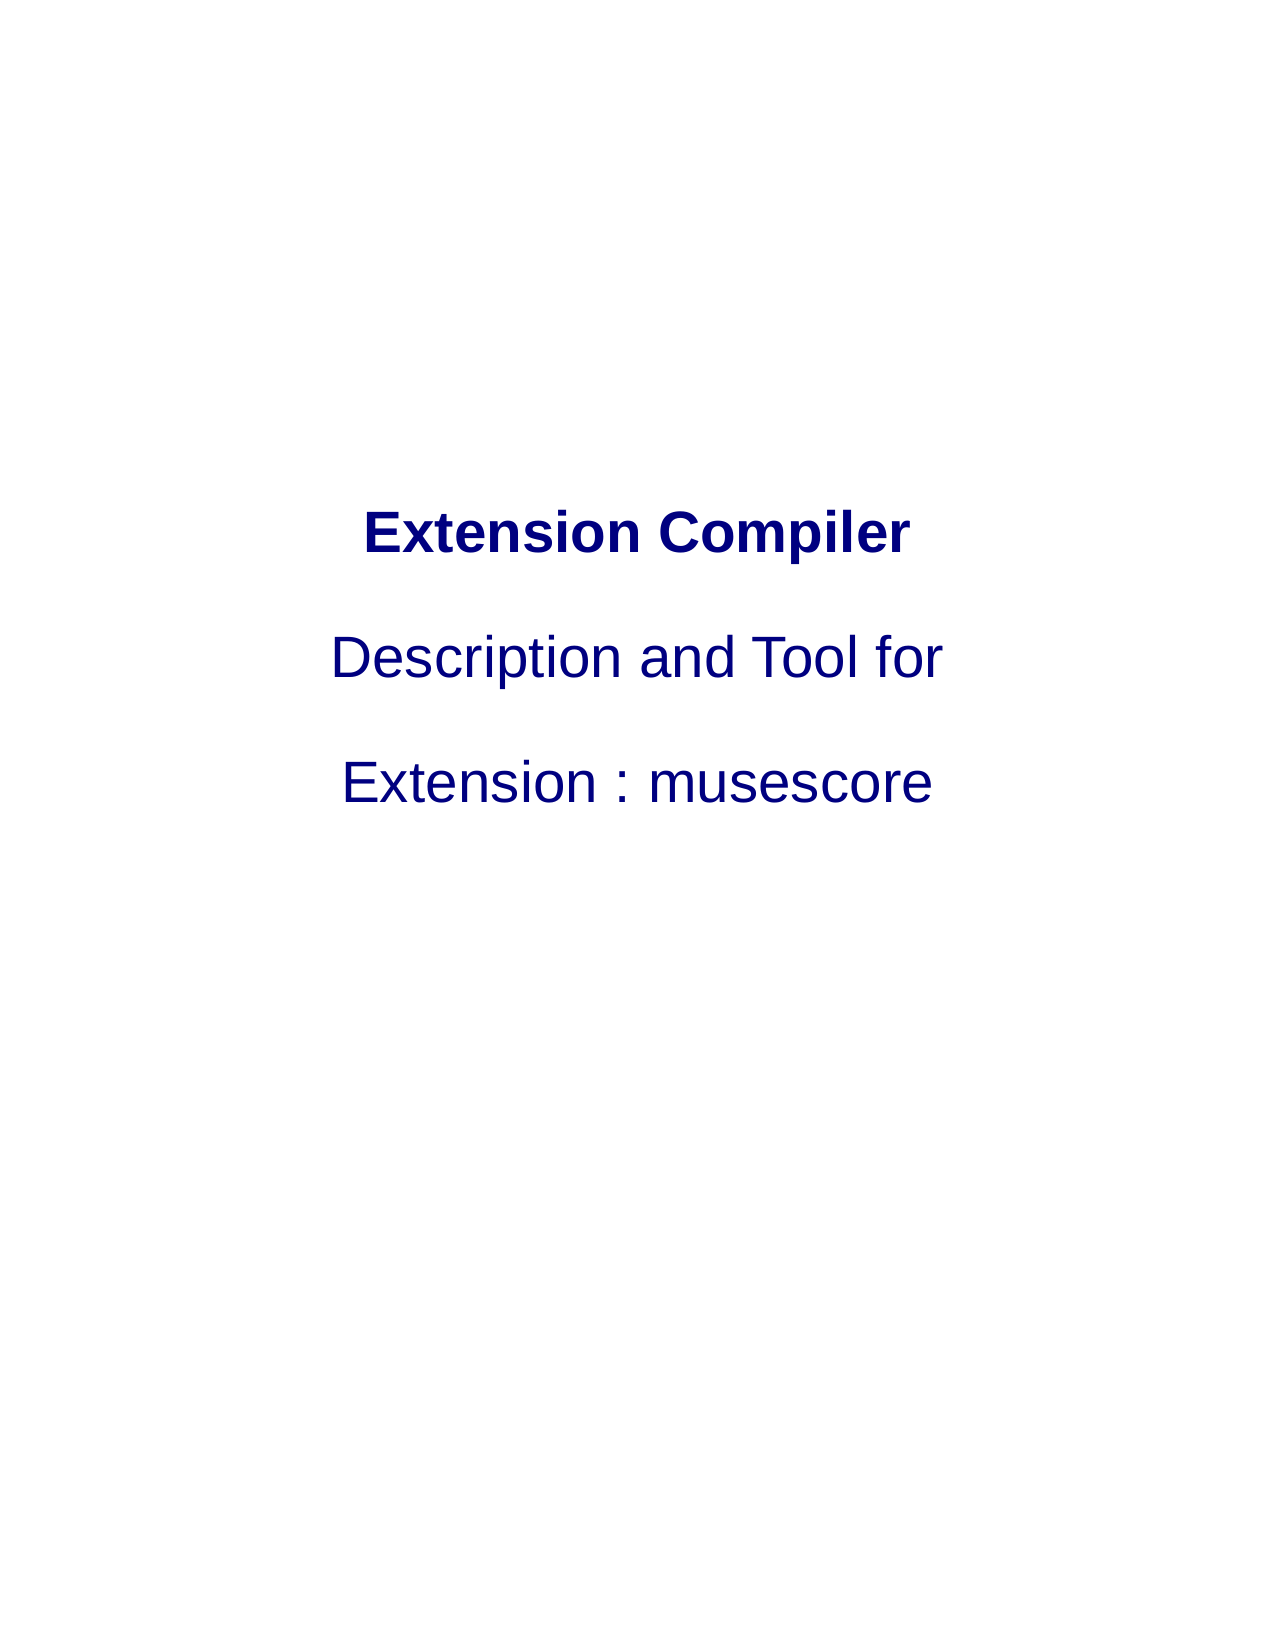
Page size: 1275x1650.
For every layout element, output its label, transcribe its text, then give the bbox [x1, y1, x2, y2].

text Description and Tool for [153, 624, 1121, 690]
text Extension Compiler [153, 500, 1121, 565]
text Extension : musescore [153, 749, 1121, 814]
